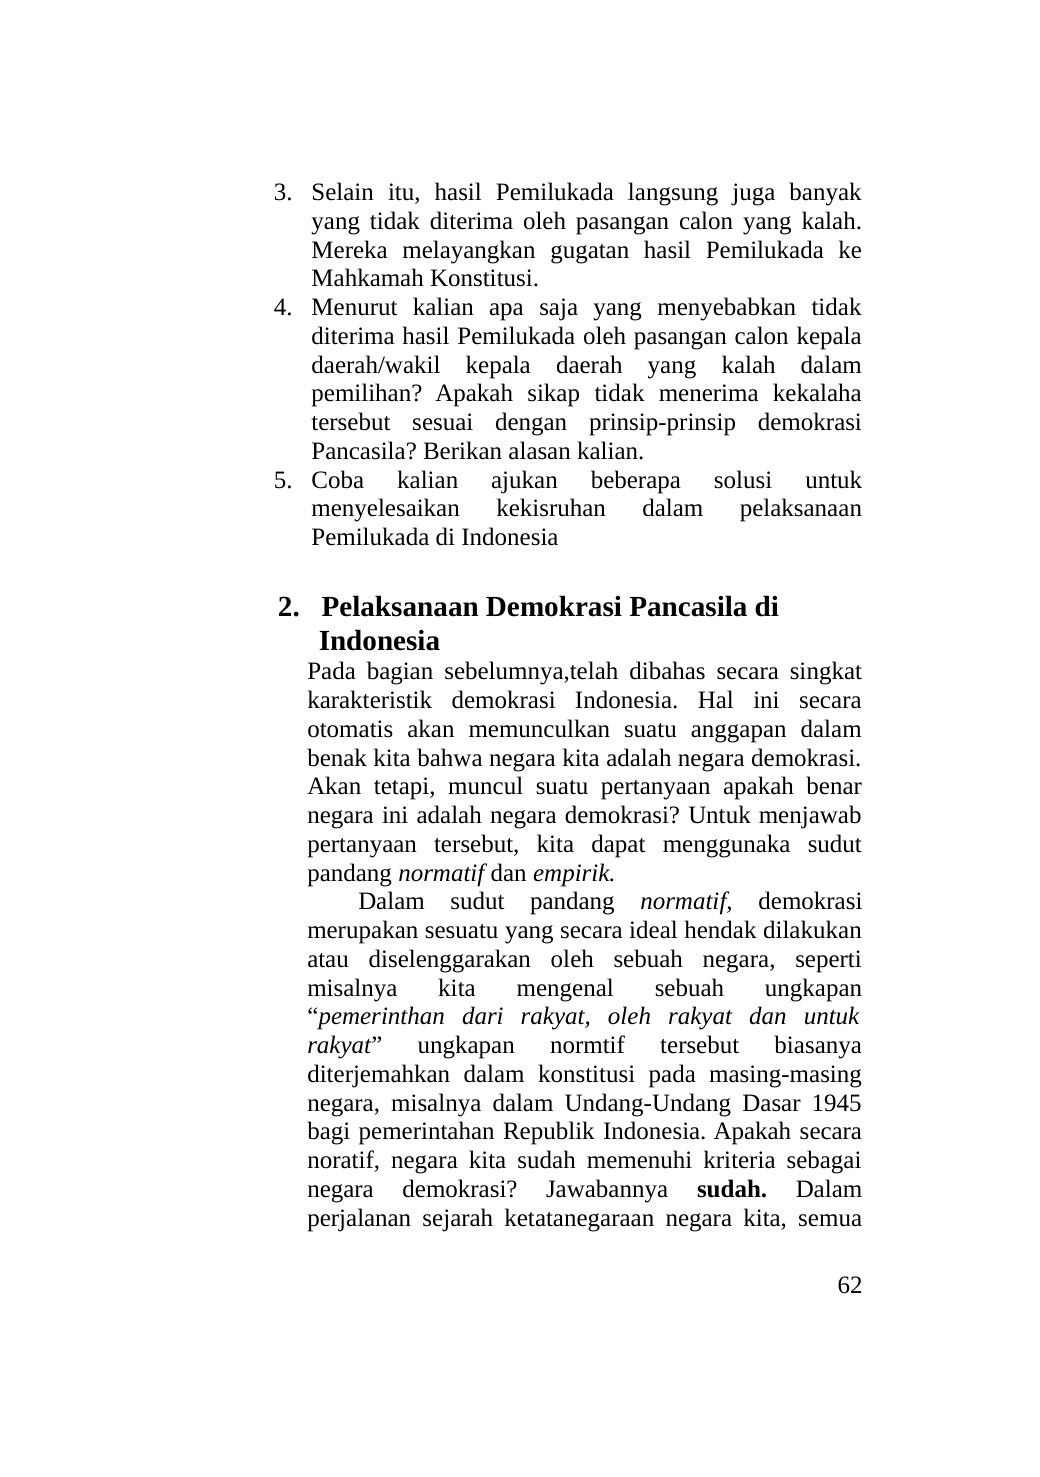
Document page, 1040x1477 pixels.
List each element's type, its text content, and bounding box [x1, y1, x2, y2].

text Dalam sudut pandang normatif, demokrasi merupakan sesuatu yang secara ideal hendak dilakukan atau diselenggarakan oleh sebuah negara, seperti misalnya kita mengenal sebuah ungkapan “pemerinthan dari rakyat, oleh rakyat dan untuk rakyat” ungkapan normtif tersebut biasanya diterjemahkan dalam konstitusi pada masing-masing negara, misalnya dalam Undang-Undang Dasar 1945 bagi pemerintahan Republik Indonesia. Apakah secara noratif, negara kita sudah memenuhi kriteria sebagai negara demokrasi? Jawabannya sudah. Dalam perjalanan sejarah ketatanegaraan negara kita, semua [307, 886, 862, 1231]
list Menurut kalian apa saja yang menyebabkan tidak diterima hasil Pemilukada oleh pasangan calon kepala daerah/wakil kepala daerah yang kalah dalam pemilihan? Apakah sikap tidak menerima kekalaha tersebut sesuai dengan prinsip-prinsip demokrasi Pancasila? Berikan alasan kalian. [274, 292, 862, 465]
text 2. Pelaksanaan Demokrasi Pancasila di Indonesia [278, 589, 862, 656]
list Selain itu, hasil Pemilukada langsung juga banyak yang tidak diterima oleh pasangan calon yang kalah. Mereka melayangkan gugatan hasil Pemilukada ke Mahkamah Konstitusi. [274, 177, 862, 292]
text Pada bagian sebelumnya,telah dibahas secara singkat karakteristik demokrasi Indonesia. Hal ini secara otomatis akan memunculkan suatu anggapan dalam benak kita bahwa negara kita adalah negara demokrasi. Akan tetapi, muncul suatu pertanyaan apakah benar negara ini adalah negara demokrasi? Untuk menjawab pertanyaan tersebut, kita dapat menggunaka sudut pandang normatif dan empirik. [307, 656, 862, 886]
list Coba kalian ajukan beberapa solusi untuk menyelesaikan kekisruhan dalam pelaksanaan Pemilukada di Indonesia [274, 465, 862, 551]
